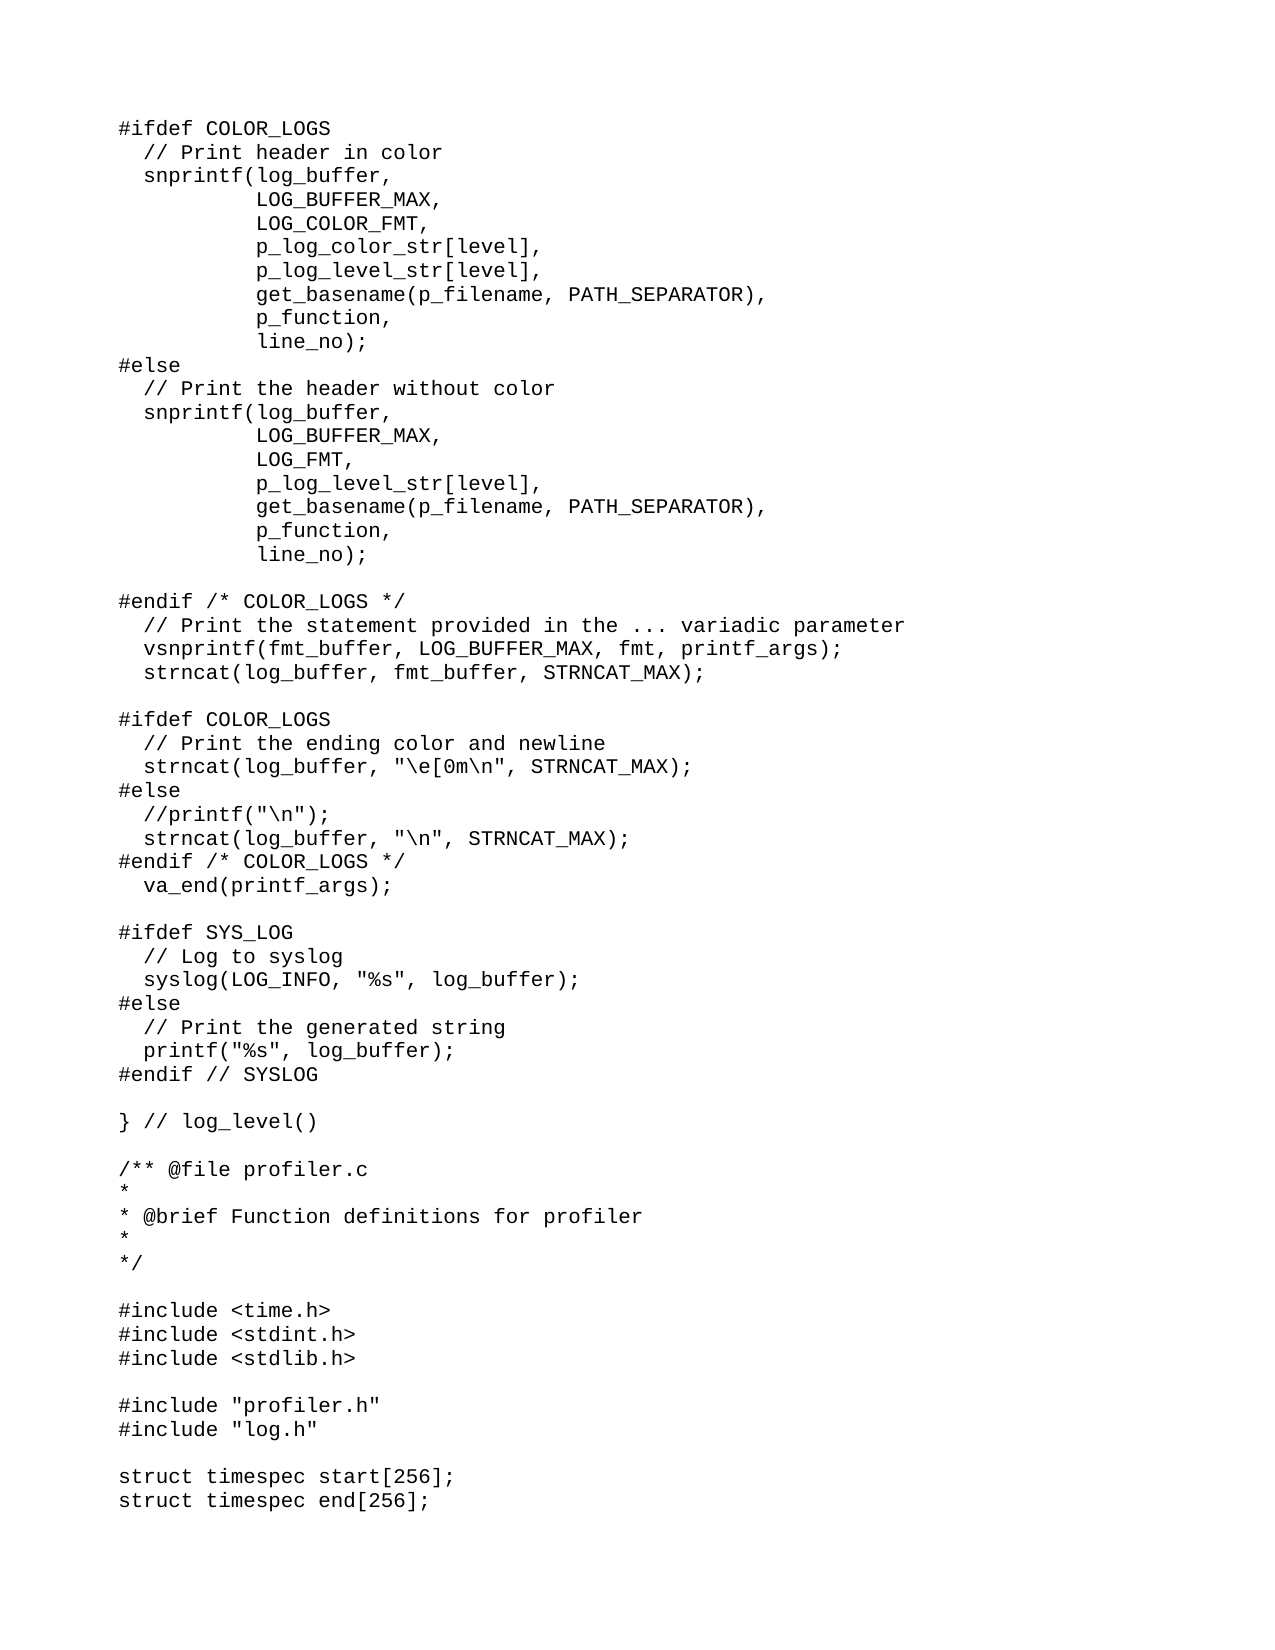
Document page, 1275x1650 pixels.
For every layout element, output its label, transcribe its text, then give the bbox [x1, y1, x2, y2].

text LOG_BUFFER_MAX, [118, 189, 1157, 213]
text snprintf(log_buffer, [118, 402, 1157, 426]
text va_end(printf_args); [118, 875, 1157, 898]
text #endif /* COLOR_LOGS */ [118, 851, 1157, 875]
text // Print header in color [118, 142, 1157, 165]
text LOG_COLOR_FMT, [118, 213, 1157, 236]
text // Print the statement provided in the ... variadic parameter [118, 615, 1157, 638]
text struct timespec start[256]; [118, 1466, 1157, 1489]
text // Print the generated string [118, 1017, 1157, 1040]
text get_basename(p_filename, PATH_SEPARATOR), [118, 284, 1157, 307]
text printf("%s", log_buffer); [118, 1040, 1157, 1064]
text #endif // SYSLOG [118, 1064, 1157, 1088]
text struct timespec end[256]; [118, 1489, 1157, 1513]
text #else [118, 993, 1157, 1017]
text */ [118, 1253, 1157, 1277]
text #endif /* COLOR_LOGS */ [118, 591, 1157, 615]
text #include "profiler.h" [118, 1395, 1157, 1419]
text vsnprintf(fmt_buffer, LOG_BUFFER_MAX, fmt, printf_args); [118, 638, 1157, 662]
text get_basename(p_filename, PATH_SEPARATOR), [118, 496, 1157, 520]
text //printf("\n"); [118, 804, 1157, 827]
text snprintf(log_buffer, [118, 165, 1157, 189]
text // Log to syslog [118, 946, 1157, 969]
text strncat(log_buffer, fmt_buffer, STRNCAT_MAX); [118, 662, 1157, 686]
text p_function, [118, 307, 1157, 331]
text strncat(log_buffer, "\n", STRNCAT_MAX); [118, 827, 1157, 851]
text p_function, [118, 520, 1157, 544]
text #include <stdlib.h> [118, 1348, 1157, 1371]
text #else [118, 780, 1157, 804]
text * [118, 1229, 1157, 1253]
text LOG_FMT, [118, 449, 1157, 473]
text // Print the ending color and newline [118, 733, 1157, 757]
text strncat(log_buffer, "\e[0m\n", STRNCAT_MAX); [118, 757, 1157, 780]
text p_log_color_str[level], [118, 236, 1157, 260]
text LOG_BUFFER_MAX, [118, 426, 1157, 449]
text /** @file profiler.c [118, 1158, 1157, 1182]
text line_no); [118, 544, 1157, 567]
text #ifdef COLOR_LOGS [118, 709, 1157, 733]
text line_no); [118, 331, 1157, 354]
text #ifdef COLOR_LOGS [118, 118, 1157, 142]
text #ifdef SYS_LOG [118, 922, 1157, 946]
text #include "log.h" [118, 1419, 1157, 1442]
text #include <stdint.h> [118, 1324, 1157, 1348]
text syslog(LOG_INFO, "%s", log_buffer); [118, 969, 1157, 993]
text #include <time.h> [118, 1300, 1157, 1324]
text * @brief Function definitions for profiler [118, 1206, 1157, 1229]
text p_log_level_str[level], [118, 260, 1157, 284]
text } // log_level() [118, 1111, 1157, 1135]
text // Print the header without color [118, 378, 1157, 402]
text * [118, 1182, 1157, 1206]
text p_log_level_str[level], [118, 473, 1157, 496]
text #else [118, 354, 1157, 378]
